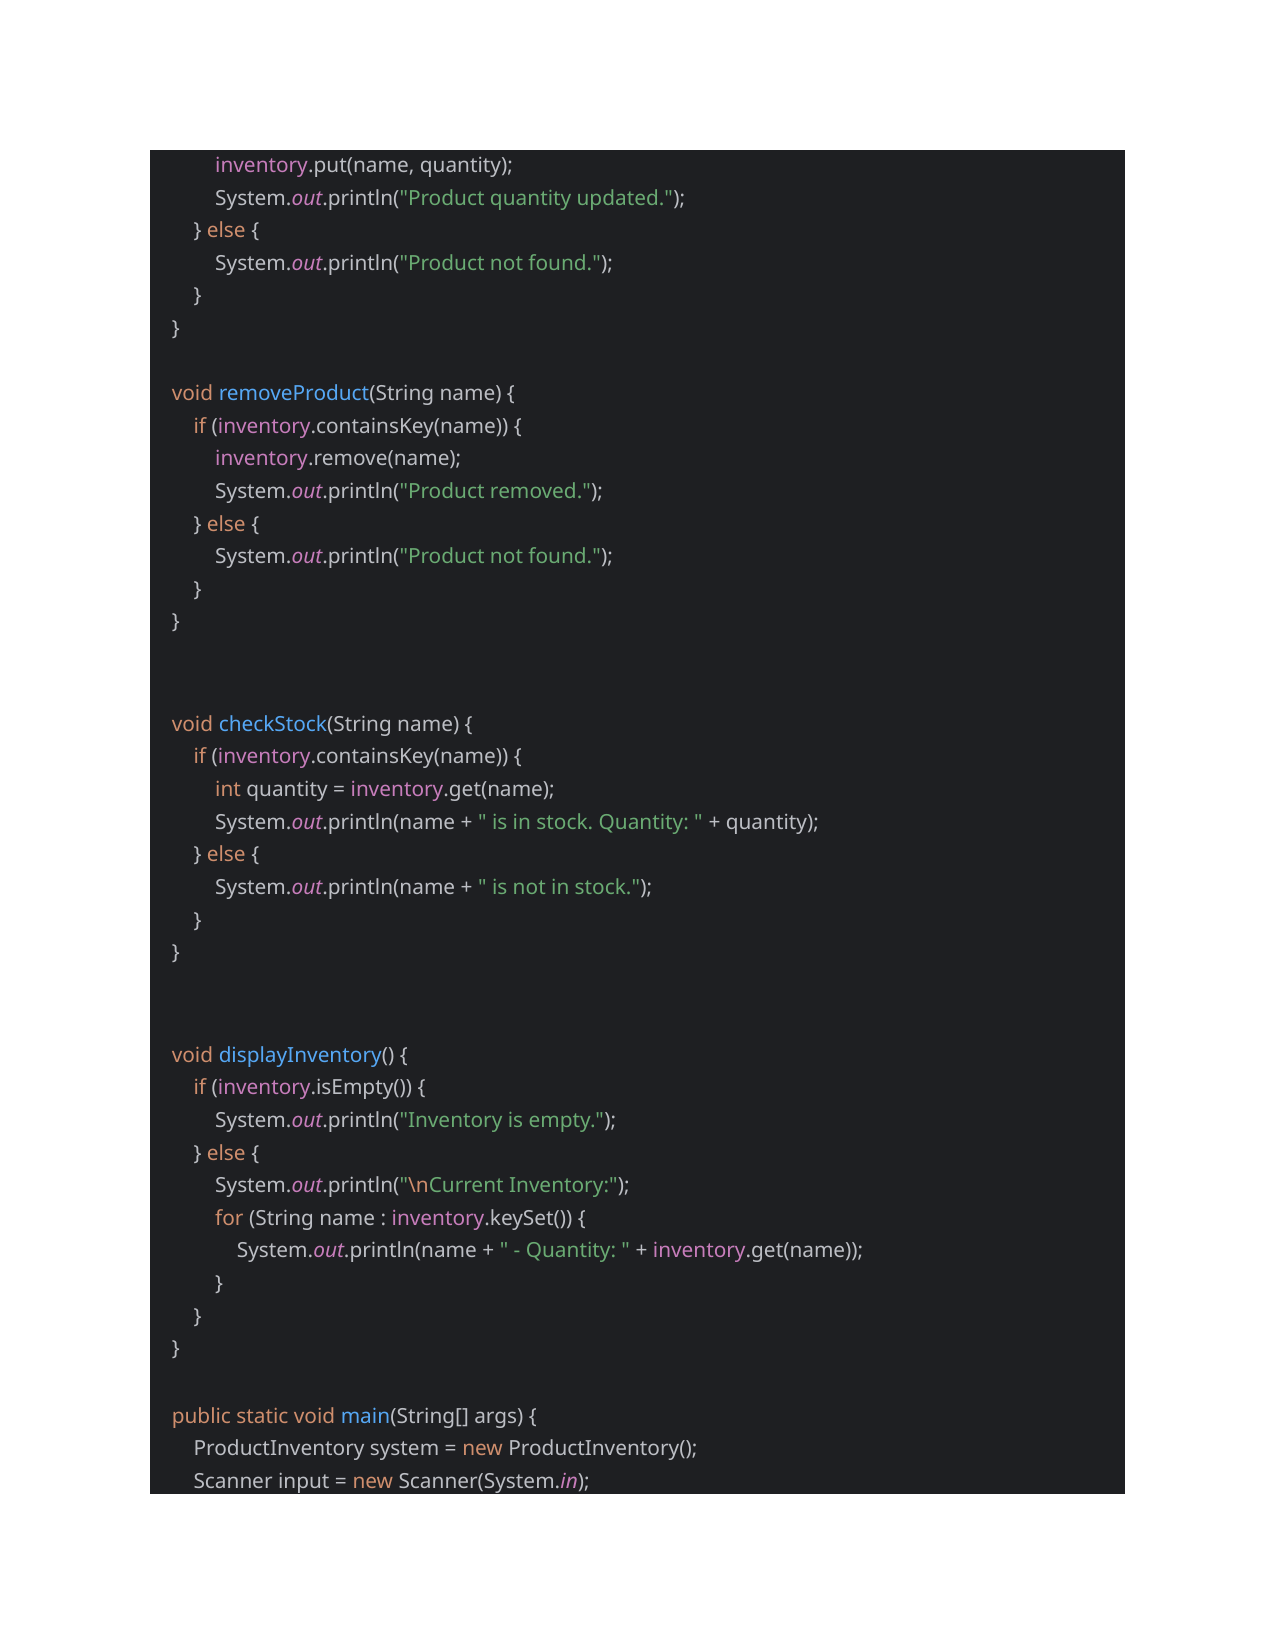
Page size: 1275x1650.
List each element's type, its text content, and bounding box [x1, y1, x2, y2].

text inventory.put(name, quantity); System.out.println("Product quantity updated."); } else { System.out.println("Product not found."); } } void removeProduct(String name) { if (inventory.containsKey(name)) { inventory.remove(name); System.out.println("Product removed."); } else { System.out.println("Product not found."); } } void checkStock(String name) { if (inventory.containsKey(name)) { int quantity = inventory.get(name); System.out.println(name + " is in stock. Quantity: " + quantity); } else { System.out.println(name + " is not in stock."); } } void displayInventory() { if (inventory.isEmpty()) { System.out.println("Inventory is empty."); } else { System.out.println("\nCurrent Inventory:"); for (String name : inventory.keySet()) { System.out.println(name + " - Quantity: " + inventory.get(name)); } } } public static void main(String[] args) { ProductInventory system = new ProductInventory(); Scanner input = new Scanner(System.in); [150, 150, 1125, 1494]
